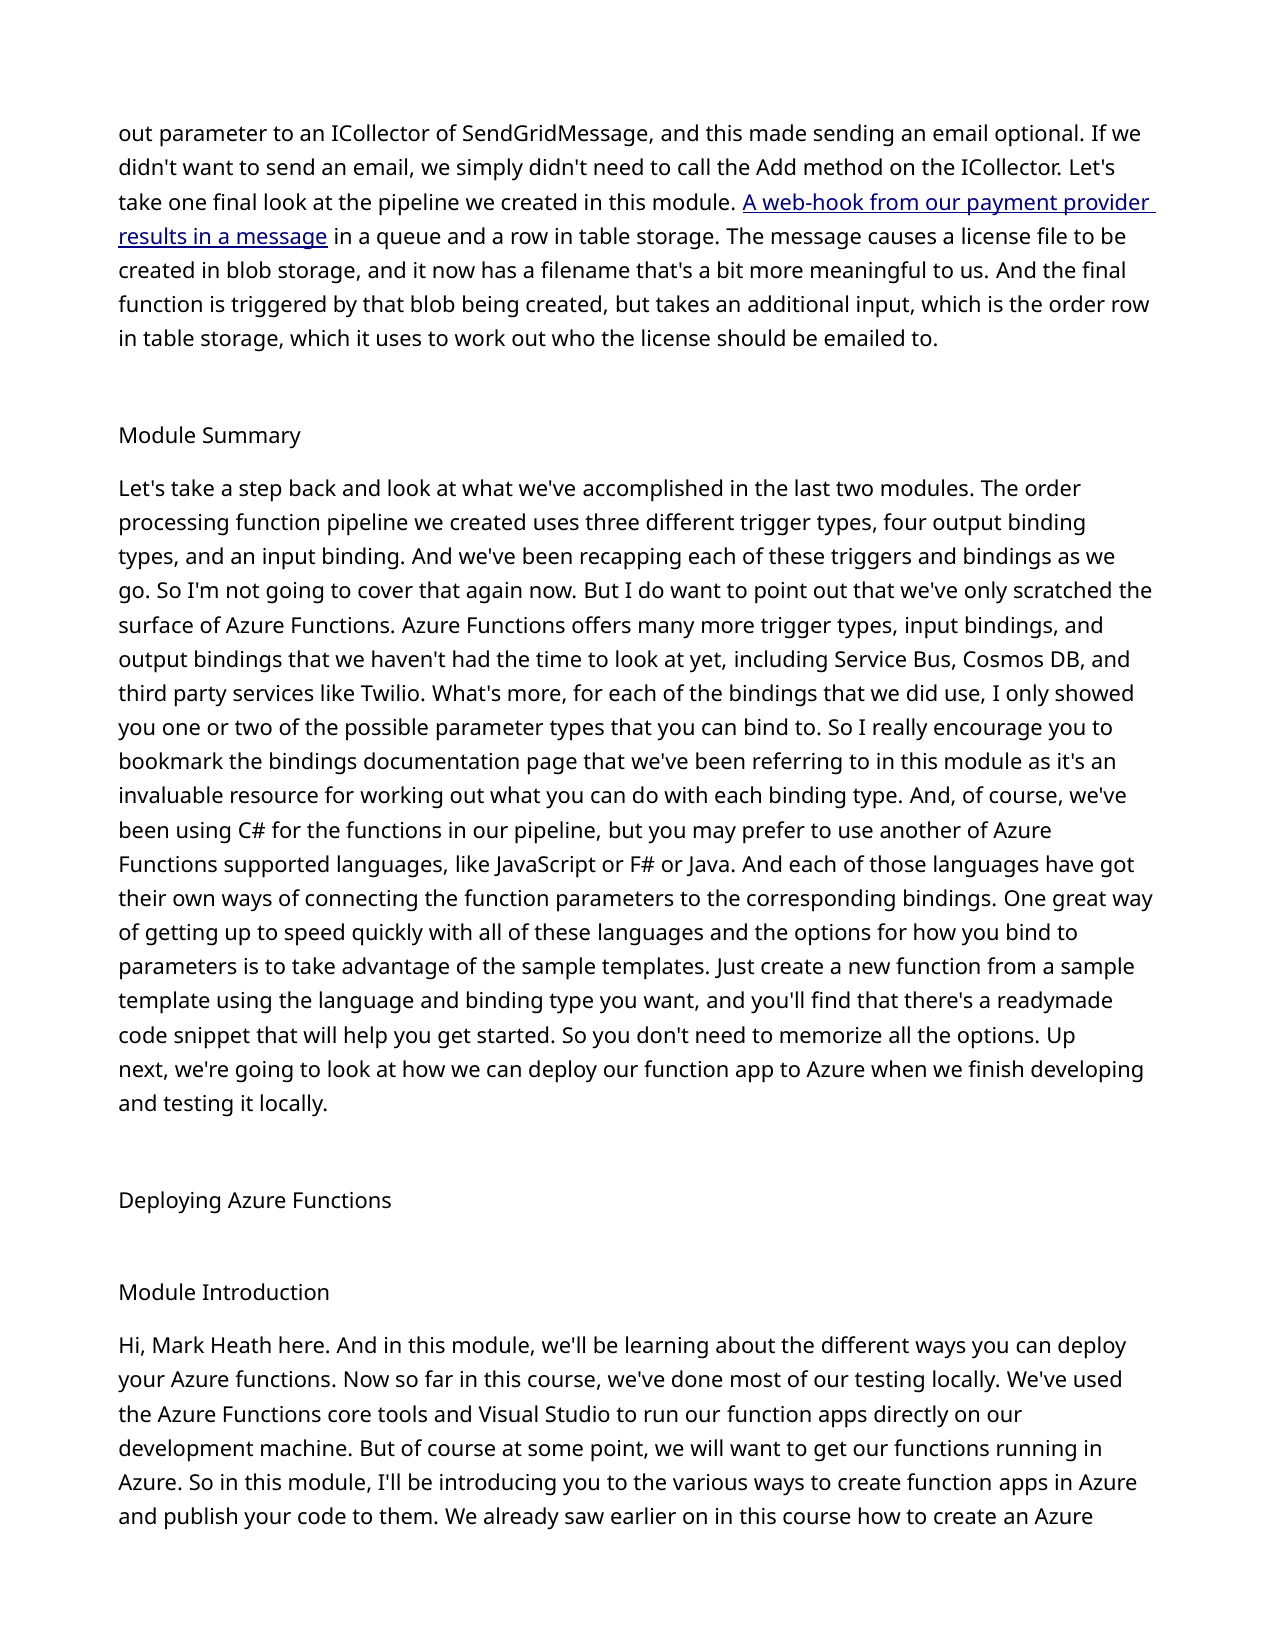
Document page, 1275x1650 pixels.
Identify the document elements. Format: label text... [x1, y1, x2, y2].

text Hi, Mark Heath here. And in this module, we'll be learning about the different ways you can deploy your Azure functions. Now so far in this course, we've done most of our testing locally. We've used the Azure Functions core tools and Visual Studio to run our function apps directly on our development machine. But of course at some point, we will want to get our functions running in Azure. So in this module, I'll be introducing you to the various ways to create function apps in Azure and publish your code to them. We already saw earlier on in this course how to create an Azure [118, 1330, 1157, 1531]
text out parameter to an ICollector of SendGridMessage, and this made sending an email optional. If we didn't want to send an email, we simply didn't need to call the Add method on the ICollector. Let's take one final look at the pipeline we created in this module. A web-hook from our payment provider results in a message in a queue and a row in table storage. The message causes a license file to be created in blob storage, and it now has a filename that's a bit more meaningful to us. And the final function is triggered by that blob being created, but takes an additional input, which is the order row in table storage, which it uses to work out who the license should be emailed to. [118, 118, 1157, 353]
subtitle Module Summary [118, 420, 1157, 449]
subtitle Deploying Azure Functions [118, 1185, 1157, 1214]
subtitle Module Introduction [118, 1277, 1157, 1307]
text Let's take a step back and look at what we've accomplished in the last two modules. The order processing function pipeline we created uses three different trigger types, four output binding types, and an input binding. And we've been recapping each of these triggers and bindings as we go. So I'm not going to cover that again now. But I do want to point out that we've only scratched the surface of Azure Functions. Azure Functions offers many more trigger types, input bindings, and output bindings that we haven't had the time to look at yet, including Service Bus, Cosmos DB, and third party services like Twilio. What's more, for each of the bindings that we did use, I only showed you one or two of the possible parameter types that you can bind to. So I really encourage you to bookmark the bindings documentation page that we've been referring to in this module as it's an invaluable resource for working out what you can do with each binding type. And, of course, we've been using C# for the functions in our pipeline, but you may prefer to use another of Azure Functions supported languages, like JavaScript or F# or Java. And each of those languages have got their own ways of connecting the function parameters to the corresponding bindings. One great way of getting up to speed quickly with all of these languages and the options for how you bind to parameters is to take advantage of the sample templates. Just create a new function from a sample template using the language and binding type you want, and you'll find that there's a readymade code snippet that will help you get started. So you don't need to memorize all the options. Up next, we're going to look at how we can deploy our function app to Azure when we finish developing and testing it locally. [118, 473, 1157, 1118]
